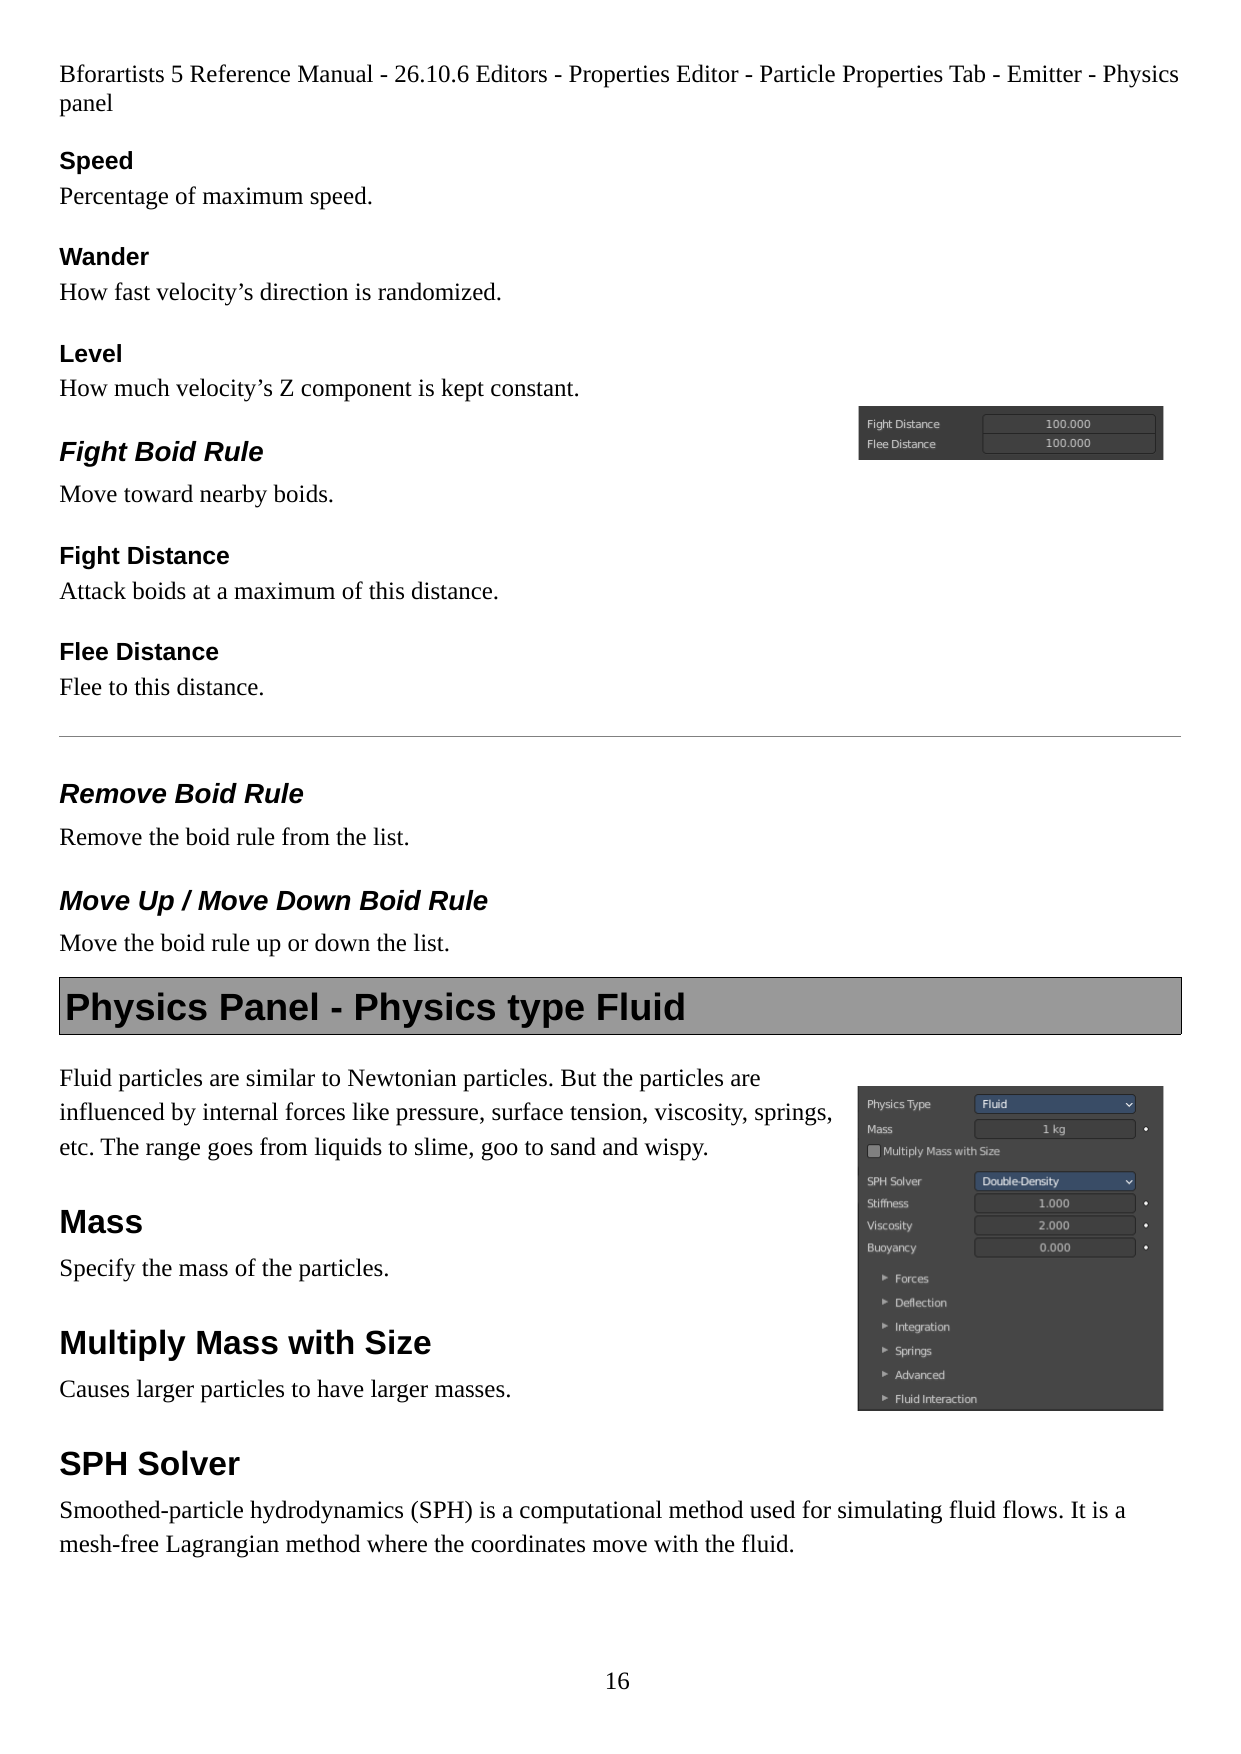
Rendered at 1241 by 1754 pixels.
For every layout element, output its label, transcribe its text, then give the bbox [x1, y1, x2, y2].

subtitle SPH Solver [59, 1443, 1181, 1482]
subtitle [1164, 1201, 1181, 1240]
subtitle Flee Distance [59, 637, 1181, 666]
text Percentage of maximum speed. [59, 181, 1181, 209]
text Smoothed-particle hydrodynamics (SPH) is a computational method used for simulating fluid flows. It is a mesh-free Lagrangian method where the coordinates move with the fluid. [59, 1495, 1181, 1558]
text Specify the mass of the particles. [59, 1253, 857, 1281]
text Remove the boid rule from the list. [59, 822, 1181, 851]
subtitle Level [59, 339, 1181, 367]
subtitle Fight Distance [59, 541, 1181, 569]
text Flee to this distance. [59, 672, 1181, 701]
text How much velocity’s Z component is kept constant. [59, 373, 1181, 402]
subtitle [1164, 1322, 1181, 1361]
text Move toward nearby boids. [59, 479, 1181, 508]
subtitle Fight Boid Rule [59, 435, 1181, 467]
text Move the boid rule up or down the list. [59, 928, 1181, 957]
table_header Physics Panel - Physics type Fluid [60, 978, 1181, 1034]
text Fluid particles are similar to Newtonian particles. But the particles are influenced by internal forces like pressure, surface tension, viscosity, springs, etc. The range goes from liquids to slime, goo to sand and wispy. [59, 1063, 1181, 1160]
picture [857, 1086, 1164, 1411]
text Causes larger particles to have larger masses. [59, 1374, 857, 1402]
subtitle Move Up / Move Down Boid Rule [59, 884, 1181, 916]
subtitle Remove Boid Rule [59, 778, 1181, 810]
subtitle Multiply Mass with Size [59, 1322, 857, 1361]
subtitle Mass [59, 1201, 857, 1240]
subtitle Speed [59, 146, 1181, 174]
subtitle Wander [59, 242, 1181, 271]
text Attack boids at a maximum of this distance. [59, 576, 1181, 604]
picture [858, 406, 1164, 460]
text How fast velocity’s direction is randomized. [59, 277, 1181, 306]
